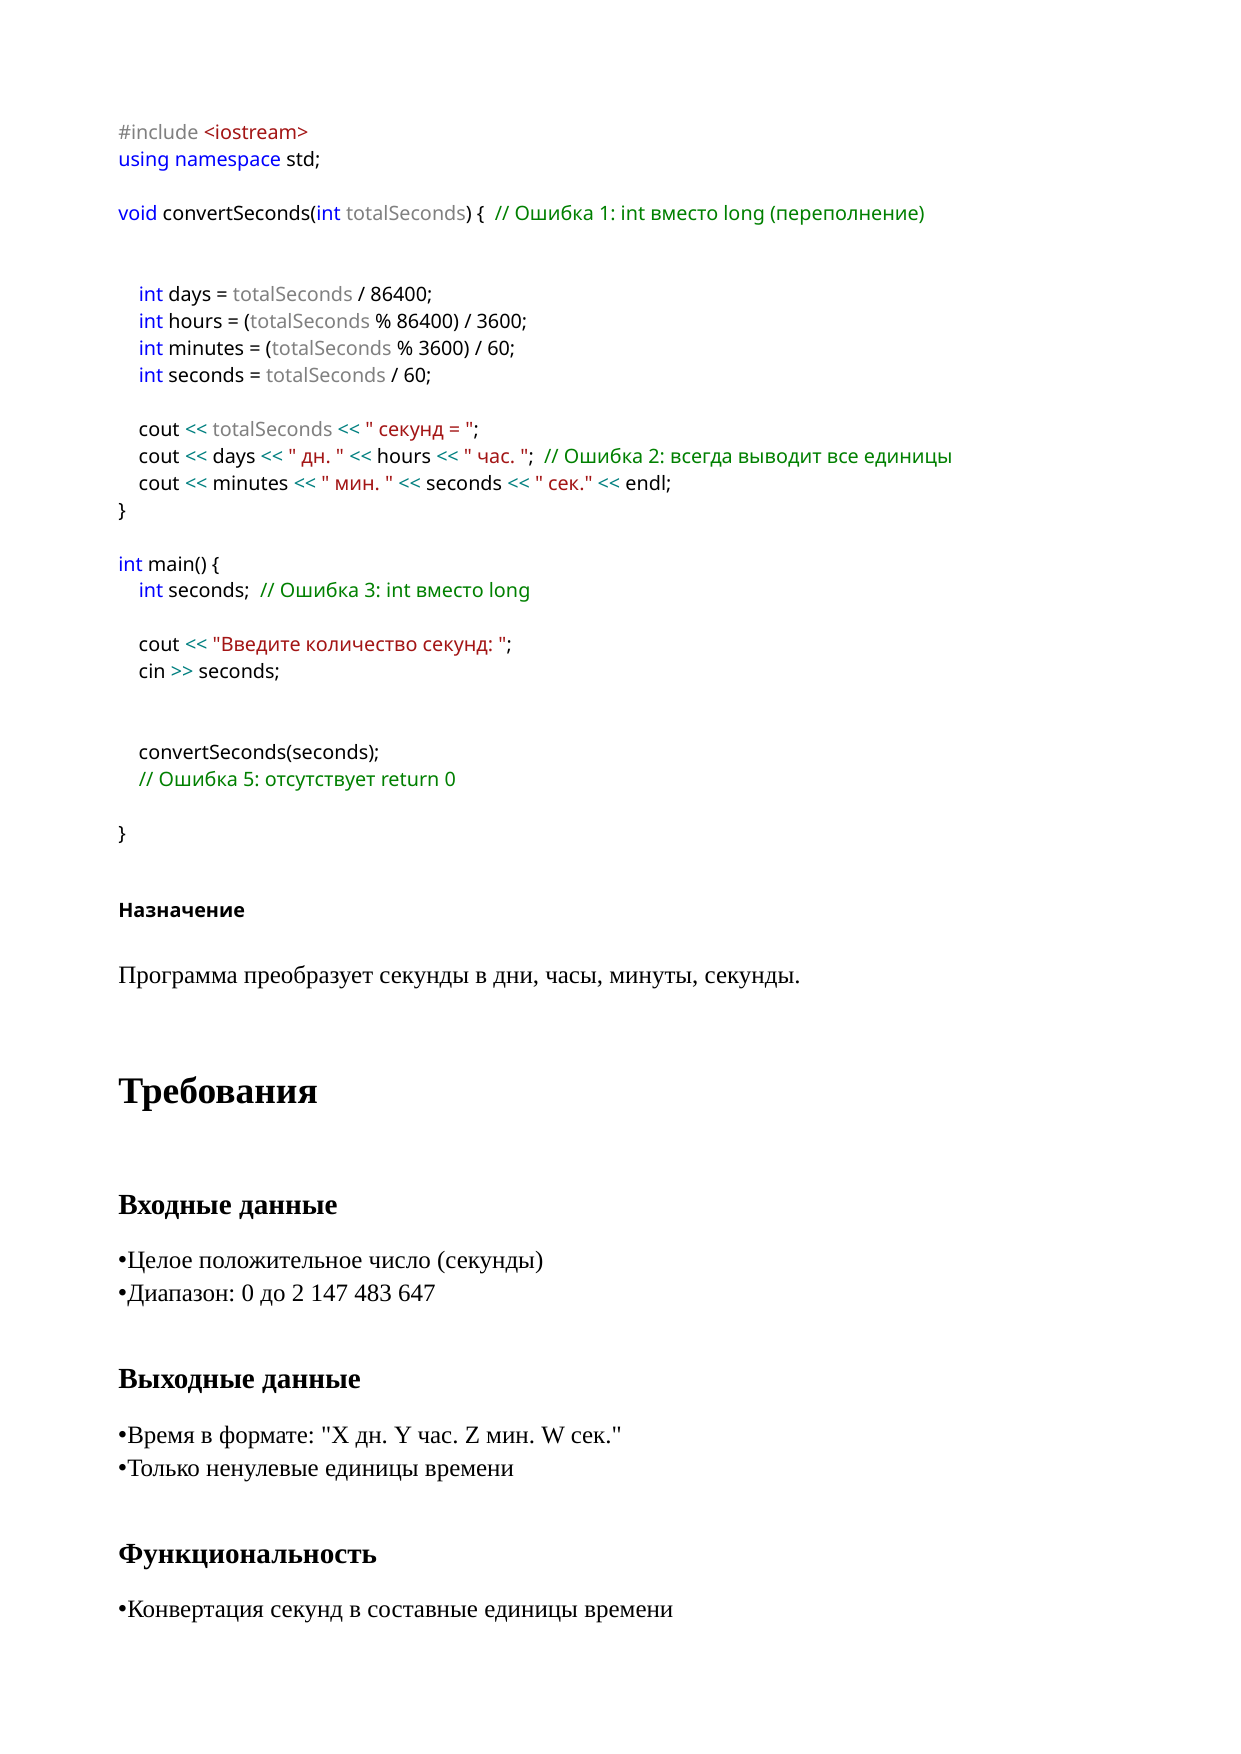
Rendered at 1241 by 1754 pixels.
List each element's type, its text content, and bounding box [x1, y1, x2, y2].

text cout << minutes << " мин. " << seconds << " сек." << endl; [118, 469, 1122, 496]
text int hours = (totalSeconds % 86400) / 3600; [118, 307, 1122, 334]
text int seconds; // Ошибка 3: int вместо long [118, 577, 1122, 604]
list Целое положительное число (секунды) [118, 1245, 1122, 1274]
text int minutes = (totalSeconds % 3600) / 60; [118, 334, 1122, 361]
text cin >> seconds; [118, 658, 1122, 685]
text int days = totalSeconds / 86400; [118, 280, 1122, 307]
text cout << totalSeconds << " секунд = "; [118, 415, 1122, 442]
text int main() { [118, 550, 1122, 577]
subtitle Функциональность [118, 1536, 1122, 1569]
text // Ошибка 5: отсутствует return 0 [118, 766, 1122, 793]
text void convertSeconds(int totalSeconds) { // Ошибка 1: int вместо long (переполнение) [118, 199, 1122, 226]
list Конвертация секунд в составные единицы времени [118, 1594, 1122, 1623]
text using namespace std; [118, 145, 1122, 172]
text } [118, 819, 1122, 847]
list Только ненулевые единицы времени [118, 1453, 1122, 1482]
text Программа преобразует секунды в дни, часы, минуты, секунды. [118, 961, 1122, 989]
text convertSeconds(seconds); [118, 739, 1122, 766]
list Диапазон: 0 до 2 147 483 647 [118, 1278, 1122, 1307]
text } [118, 496, 1122, 523]
subtitle Требования [118, 1069, 1122, 1112]
text cout << days << " дн. " << hours << " час. "; // Ошибка 2: всегда выводит все единицы [118, 442, 1122, 469]
subtitle Назначение [118, 896, 1122, 923]
subtitle Входные данные [118, 1187, 1122, 1220]
text #include <iostream> [118, 118, 1122, 145]
list Время в формате: "X дн. Y час. Z мин. W сек." [118, 1420, 1122, 1449]
text cout << "Введите количество секунд: "; [118, 631, 1122, 658]
subtitle Выходные данные [118, 1361, 1122, 1395]
text int seconds = totalSeconds / 60; [118, 361, 1122, 388]
